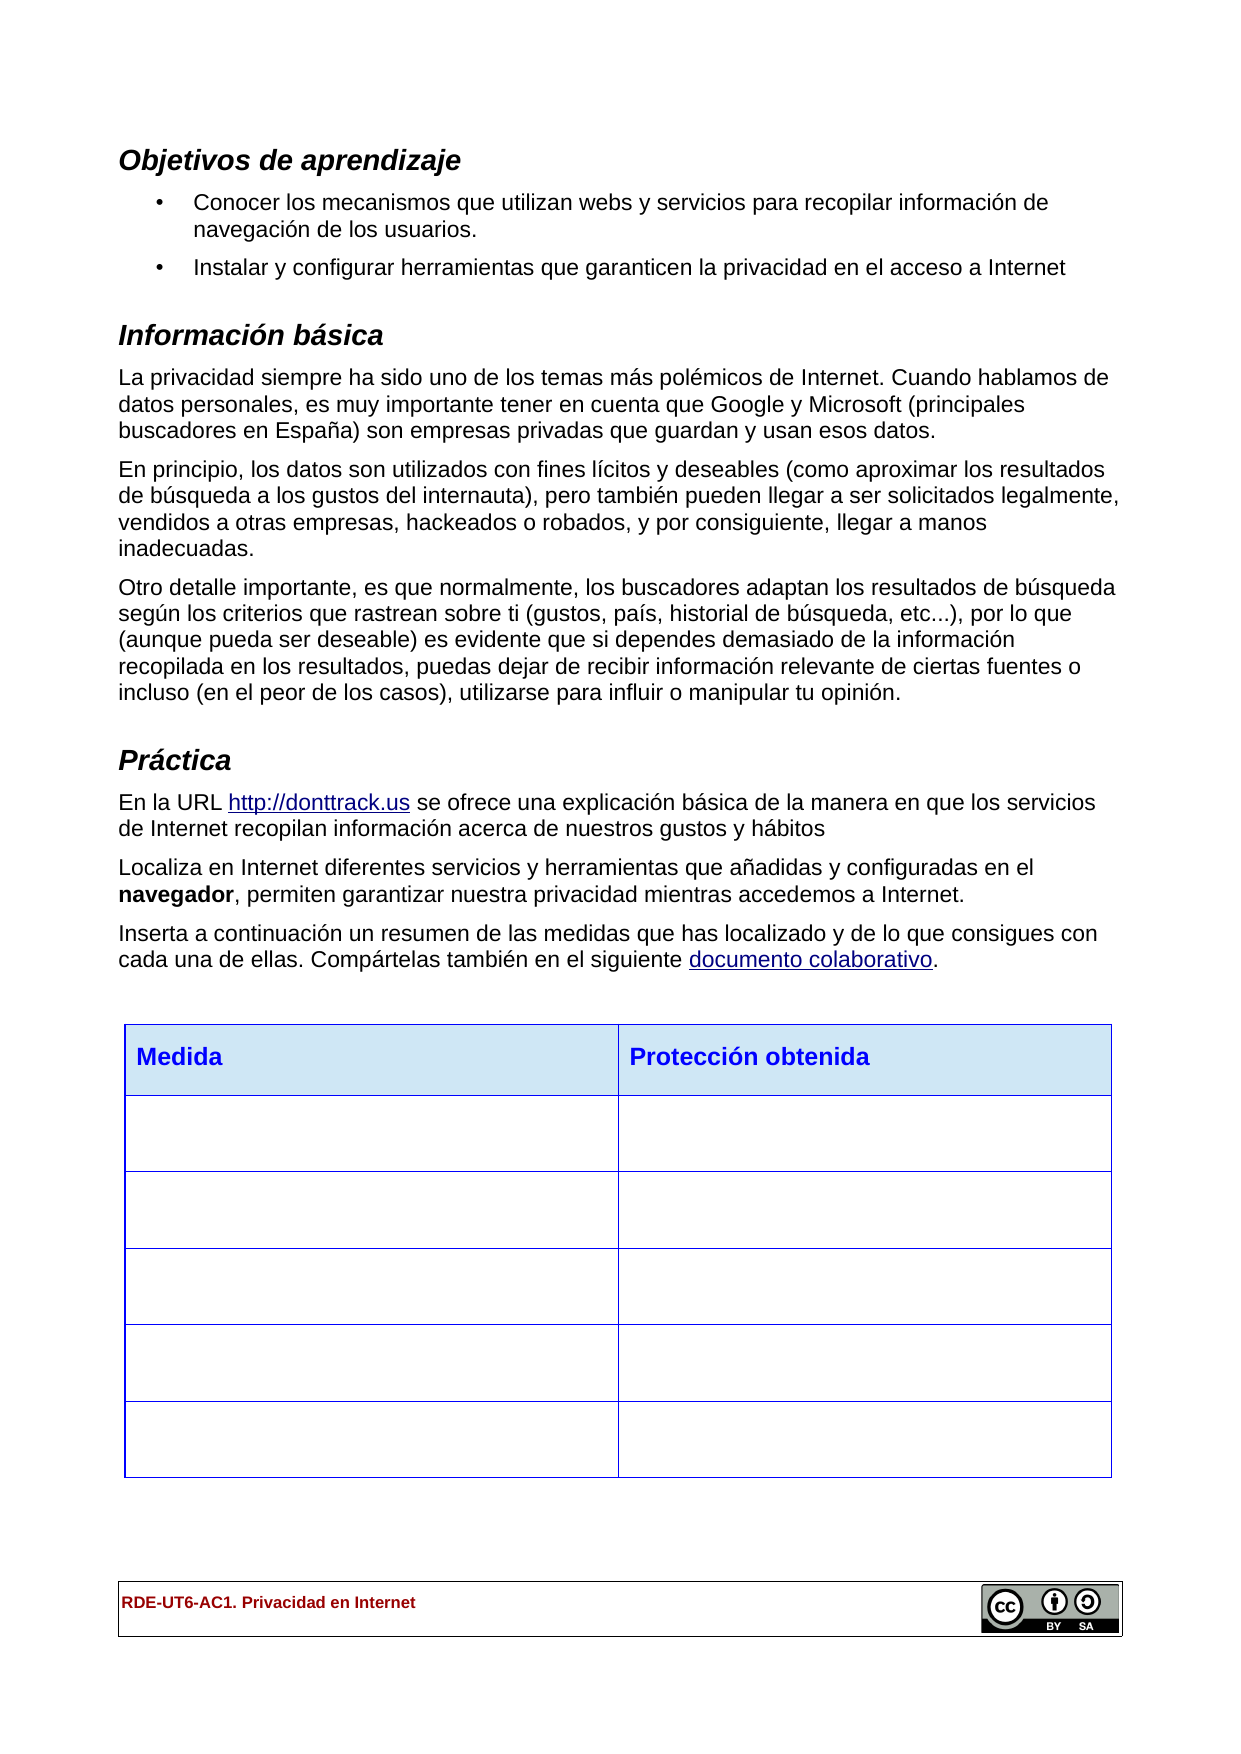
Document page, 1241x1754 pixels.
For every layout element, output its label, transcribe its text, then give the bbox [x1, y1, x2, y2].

table_cell [619, 1172, 1111, 1248]
table_cell [126, 1096, 618, 1171]
subtitle En la URL http://donttrack.us se ofrece una explicación básica de la manera en que los servicios de Internet recopilan información acerca de nuestros gustos y hábitos [118, 789, 1122, 842]
table_cell [619, 1096, 1111, 1171]
subtitle Inserta a continuación un resumen de las medidas que has localizado y de lo que consigues con cada una de ellas. Compártelas también en el siguiente documento colaborativo. [118, 919, 1122, 972]
subtitle La privacidad siempre ha sido uno de los temas más polémicos de Internet. Cuando hablamos de datos personales, es muy importante tener en cuenta que Google y Microsoft (principales buscadores en España) son empresas privadas que guardan y usan esos datos. [118, 364, 1122, 443]
table_cell [619, 1325, 1111, 1401]
table_cell [126, 1172, 618, 1248]
subtitle En principio, los datos son utilizados con fines lícitos y deseables (como aproximar los resultados de búsqueda a los gustos del internauta), pero también pueden llegar a ser solicitados legalmente, vendidos a otras empresas, hackeados o robados, y por consiguiente, llegar a manos inadecuadas. [118, 456, 1122, 561]
subtitle Práctica [118, 743, 1122, 777]
subtitle Conocer los mecanismos que utilizan webs y servicios para recopilar información de navegación de los usuarios. [156, 189, 1122, 242]
table_header Protección obtenida [619, 1025, 1111, 1095]
table_cell [126, 1249, 618, 1324]
subtitle Otro detalle importante, es que normalmente, los buscadores adaptan los resultados de búsqueda según los criterios que rastrean sobre ti (gustos, país, historial de búsqueda, etc...), por lo que (aunque pueda ser deseable) es evidente que si dependes demasiado de la información recopilada en los resultados, puedas dejar de recibir información relevante de ciertas fuentes o incluso (en el peor de los casos), utilizarse para influir o manipular tu opinión. [118, 574, 1122, 706]
table_header Medida [126, 1025, 618, 1095]
subtitle Localiza en Internet diferentes servicios y herramientas que añadidas y configuradas en el navegador, permiten garantizar nuestra privacidad mientras accedemos a Internet. [118, 854, 1122, 907]
subtitle Información básica [118, 318, 1122, 352]
picture [981, 1584, 1119, 1633]
table_cell [619, 1402, 1111, 1477]
table_cell [619, 1249, 1111, 1324]
subtitle Instalar y configurar herramientas que garanticen la privacidad en el acceso a Internet [156, 254, 1122, 281]
subtitle Objetivos de aprendizaje [118, 143, 1122, 177]
table_cell [126, 1325, 618, 1401]
table_cell [126, 1402, 618, 1477]
